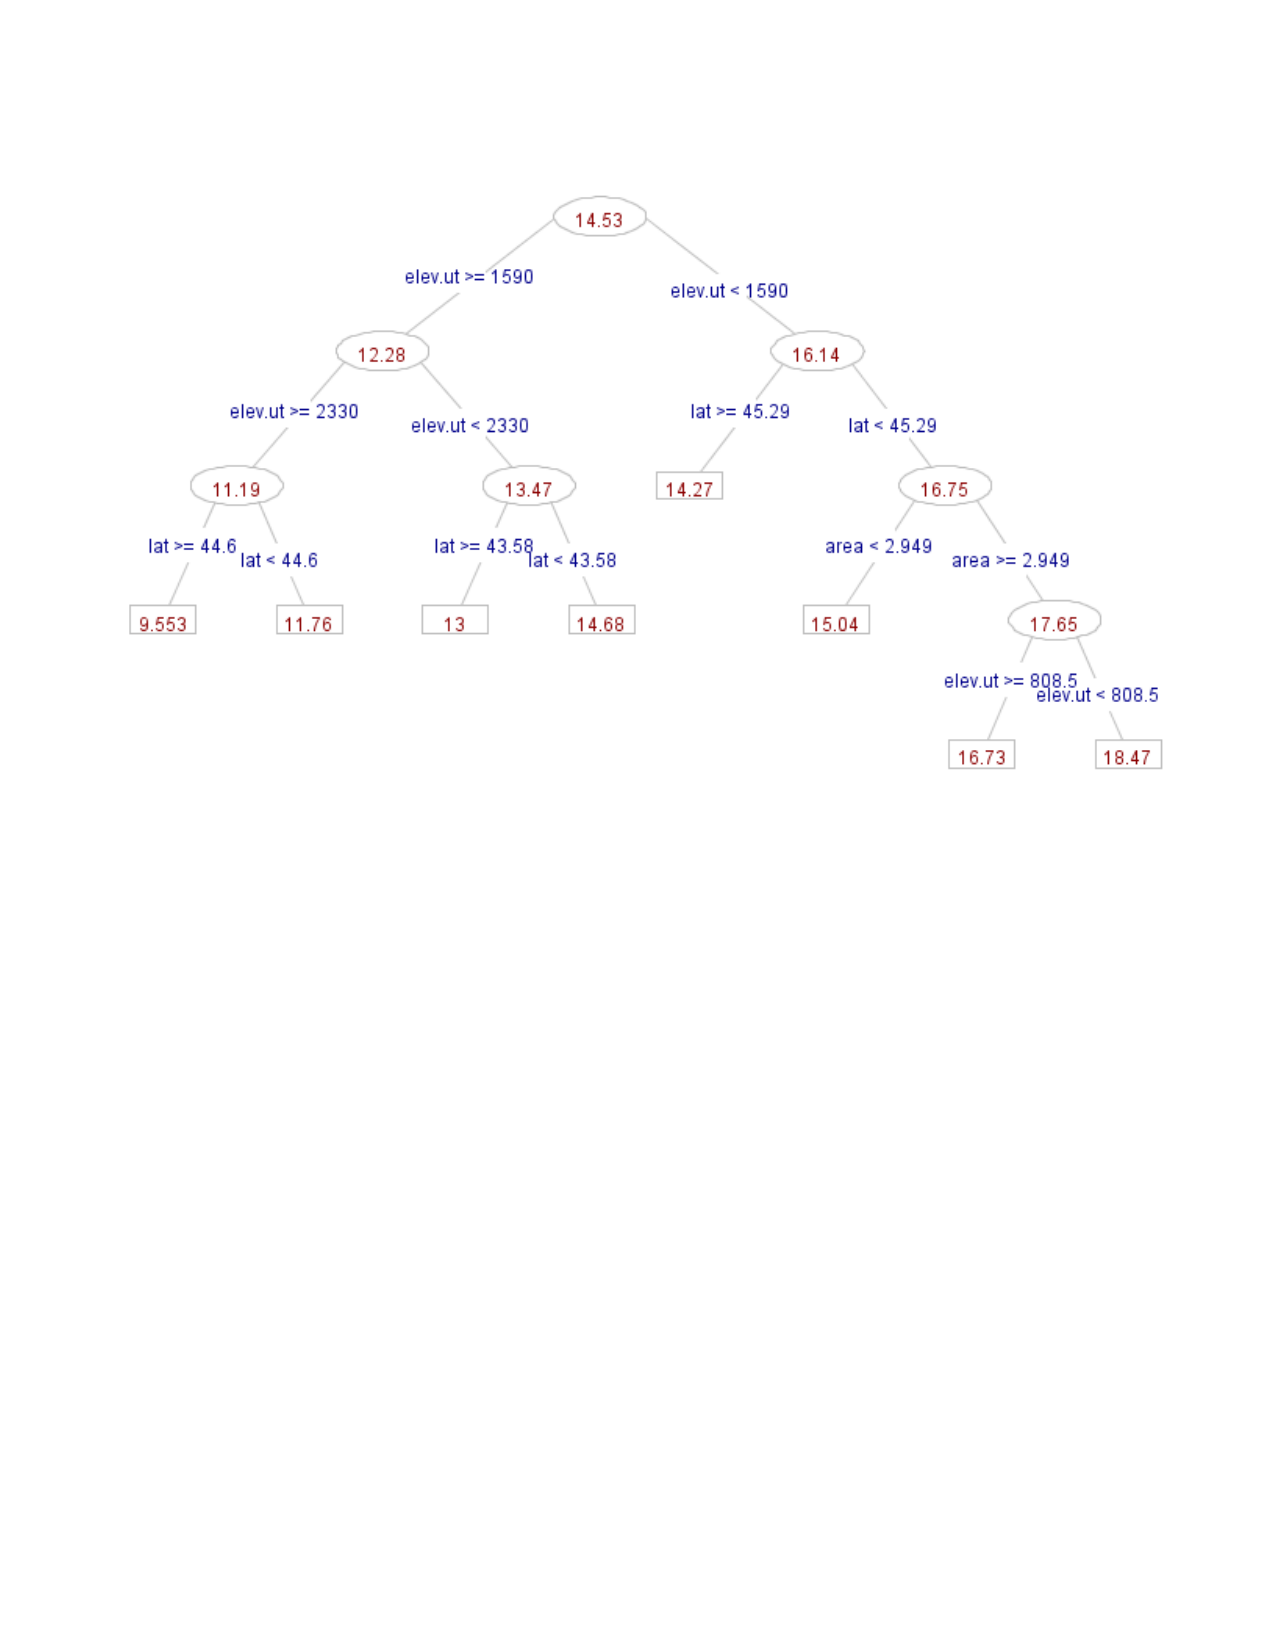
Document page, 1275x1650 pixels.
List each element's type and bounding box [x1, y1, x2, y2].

picture [78, 150, 1197, 796]
